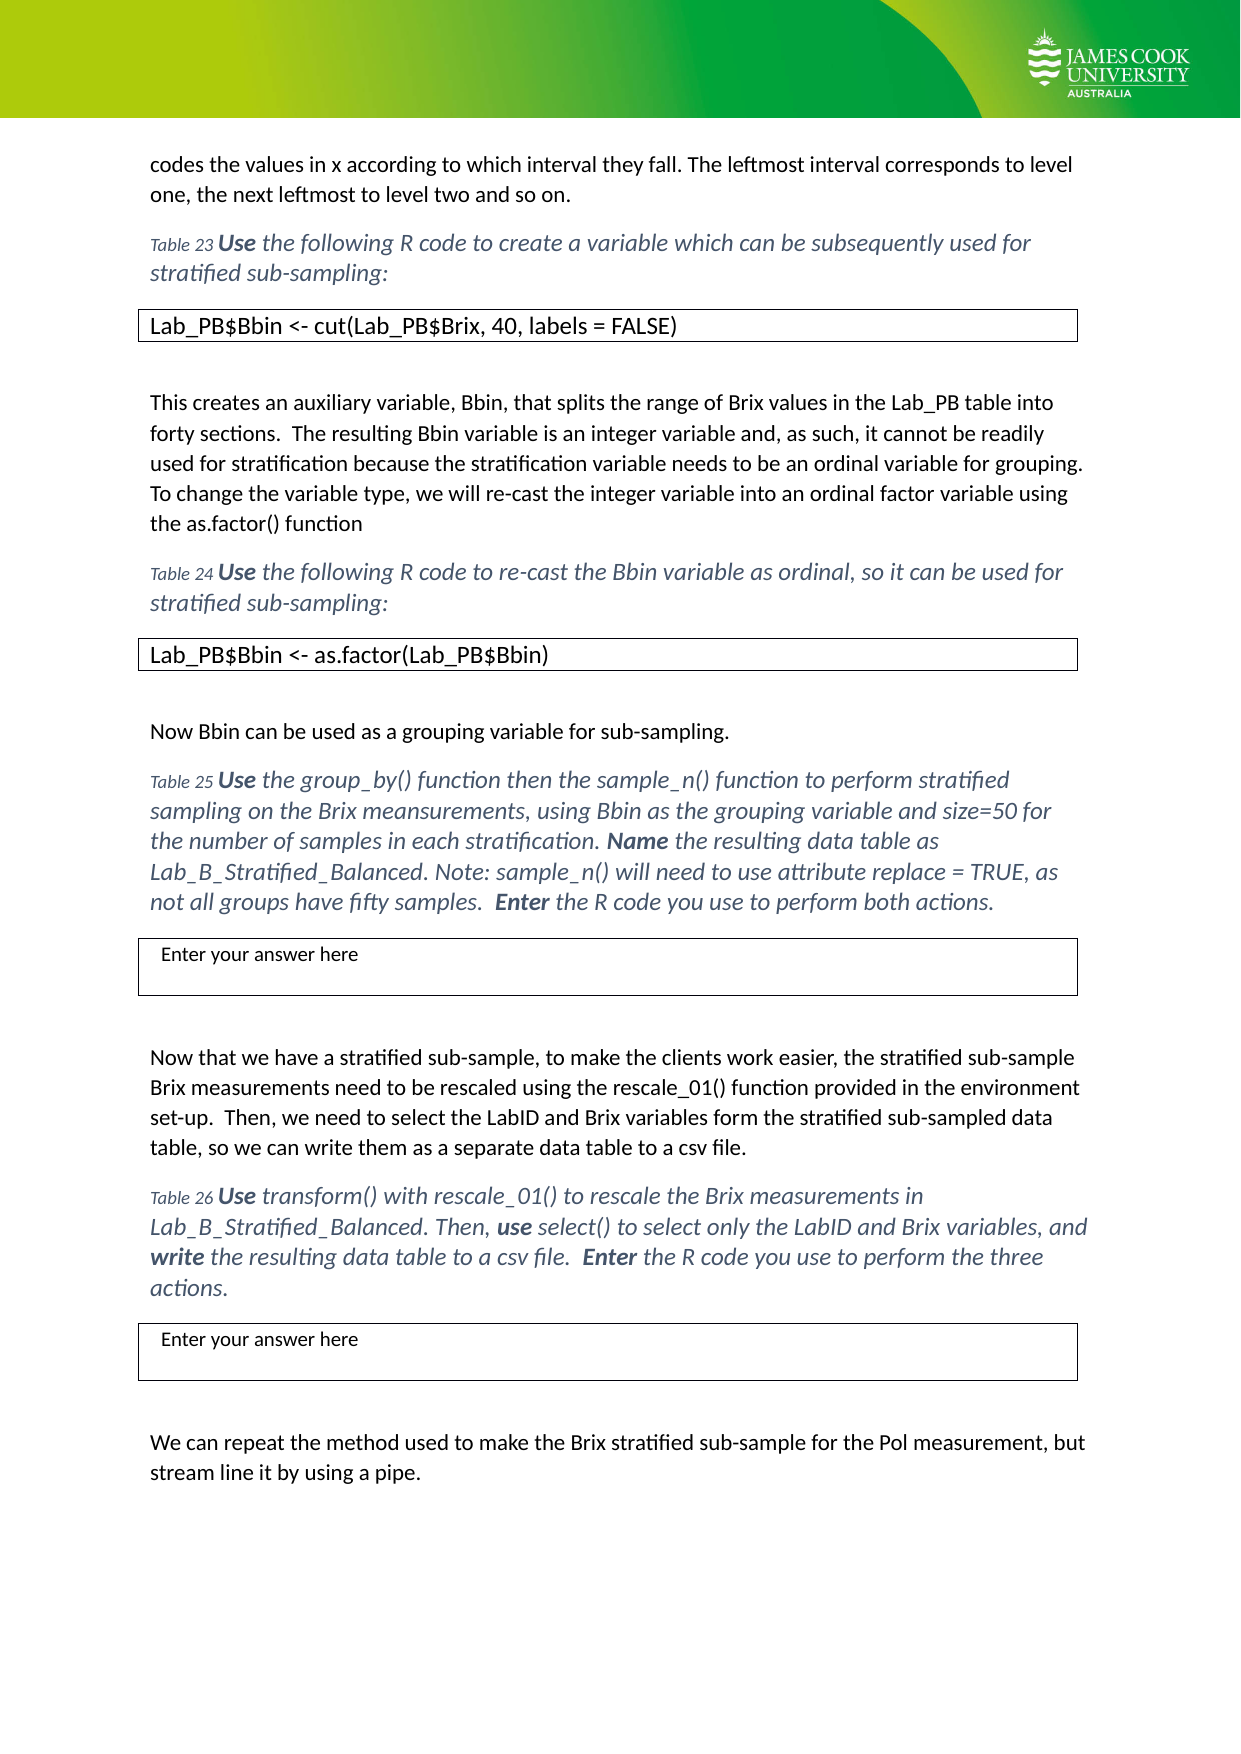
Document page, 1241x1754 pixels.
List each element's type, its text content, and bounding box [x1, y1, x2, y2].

text This creates an auxiliary variable, Bbin, that splits the range of Brix values in the Lab_PB table into forty sections. The resulting Bbin variable is an integer variable and, as such, it cannot be readily used for stratification because the stratification variable needs to be an ordinal variable for grouping. To change the variable type, we will re-cast the integer variable into an ordinal factor variable using the as.factor() function [150, 388, 1090, 537]
table_header Enter your answer here [139, 939, 1077, 995]
text Now Bbin can be used as a grouping variable for sub-sampling. [150, 717, 1090, 746]
text Table 24 Use the following R code to re-cast the Bbin variable as ordinal, so it can be used for stratified sub-sampling: [150, 556, 1090, 617]
text codes the values in x according to which interval they fall. The leftmost interval corresponds to level one, the next leftmost to level two and so on. [150, 150, 1090, 208]
text Now that we have a stratified sub-sample, to make the clients work easier, the stratified sub-sample Brix measurements need to be rescaled using the rescale_01() function provided in the environment set-up. Then, we need to select the LabID and Brix variables form the stratified sub-sampled data table, so we can write them as a separate data table to a csv file. [150, 1043, 1090, 1161]
picture [0, 0, 1241, 118]
text Table 26 Use transform() with rescale_01() to rescale the Brix measurements in Lab_B_Stratified_Balanced. Then, use select() to select only the LabID and Brix variables, and write the resulting data table to a csv file. Enter the R code you use to perform the three actions. [150, 1180, 1090, 1302]
table_header Lab_PB$Bbin <- cut(Lab_PB$Brix, 40, labels = FALSE) [139, 310, 1077, 341]
text Table 23 Use the following R code to create a variable which can be subsequently used for stratified sub-sampling: [150, 227, 1090, 288]
text We can repeat the method used to make the Brix stratified sub-sample for the Pol measurement, but stream line it by using a pipe. [150, 1428, 1090, 1486]
table_header Enter your answer here [139, 1324, 1077, 1380]
text Table 25 Use the group_by() function then the sample_n() function to perform stratified sampling on the Brix meansurements, using Bbin as the grouping variable and size=50 for the number of samples in each stratification. Name the resulting data table as Lab_B_Stratified_Balanced. Note: sample_n() will need to use attribute replace = TRUE, as not all groups have fifty samples. Enter the R code you use to perform both actions. [150, 764, 1090, 917]
table_header Lab_PB$Bbin <- as.factor(Lab_PB$Bbin) [139, 639, 1077, 669]
